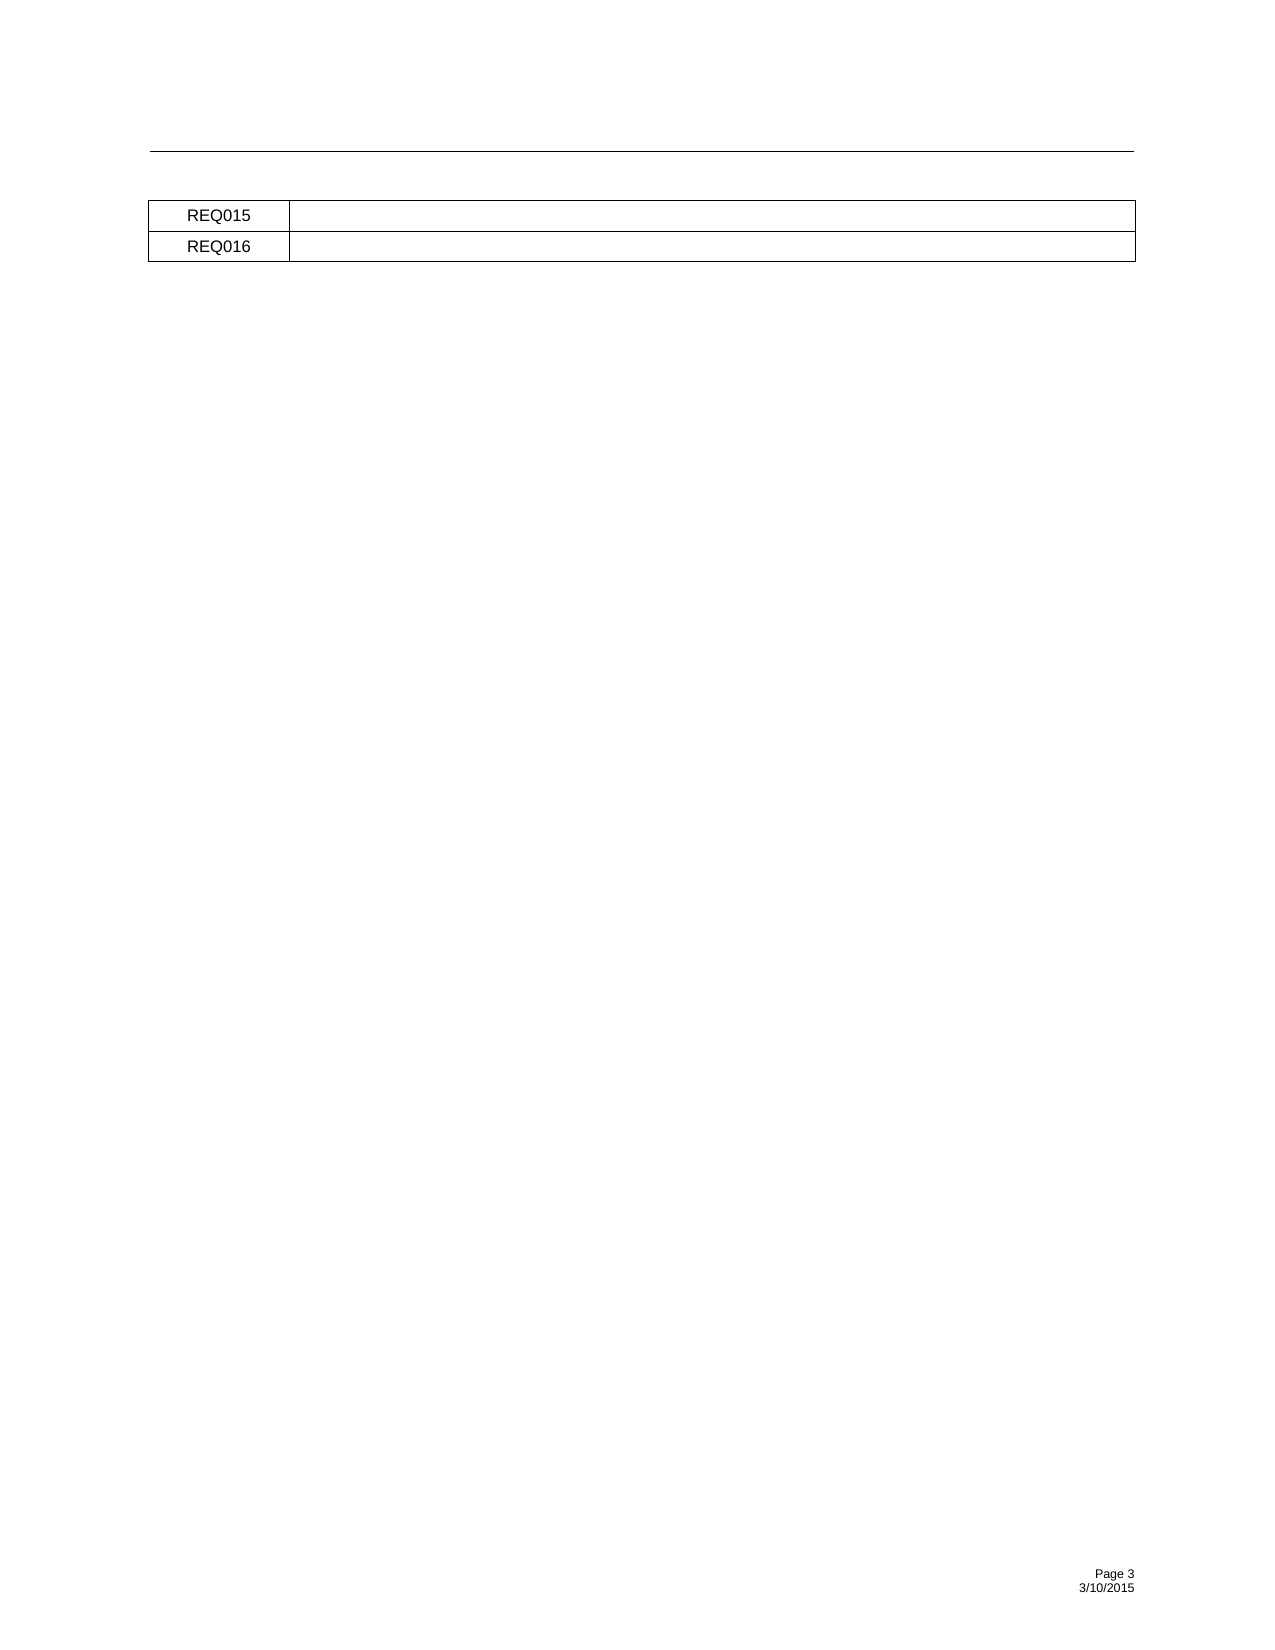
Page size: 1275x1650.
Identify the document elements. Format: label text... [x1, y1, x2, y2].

table_cell REQ016 [149, 232, 289, 261]
table_cell REQ015 [149, 201, 289, 231]
table_cell [290, 232, 1135, 261]
table_cell [290, 201, 1135, 231]
